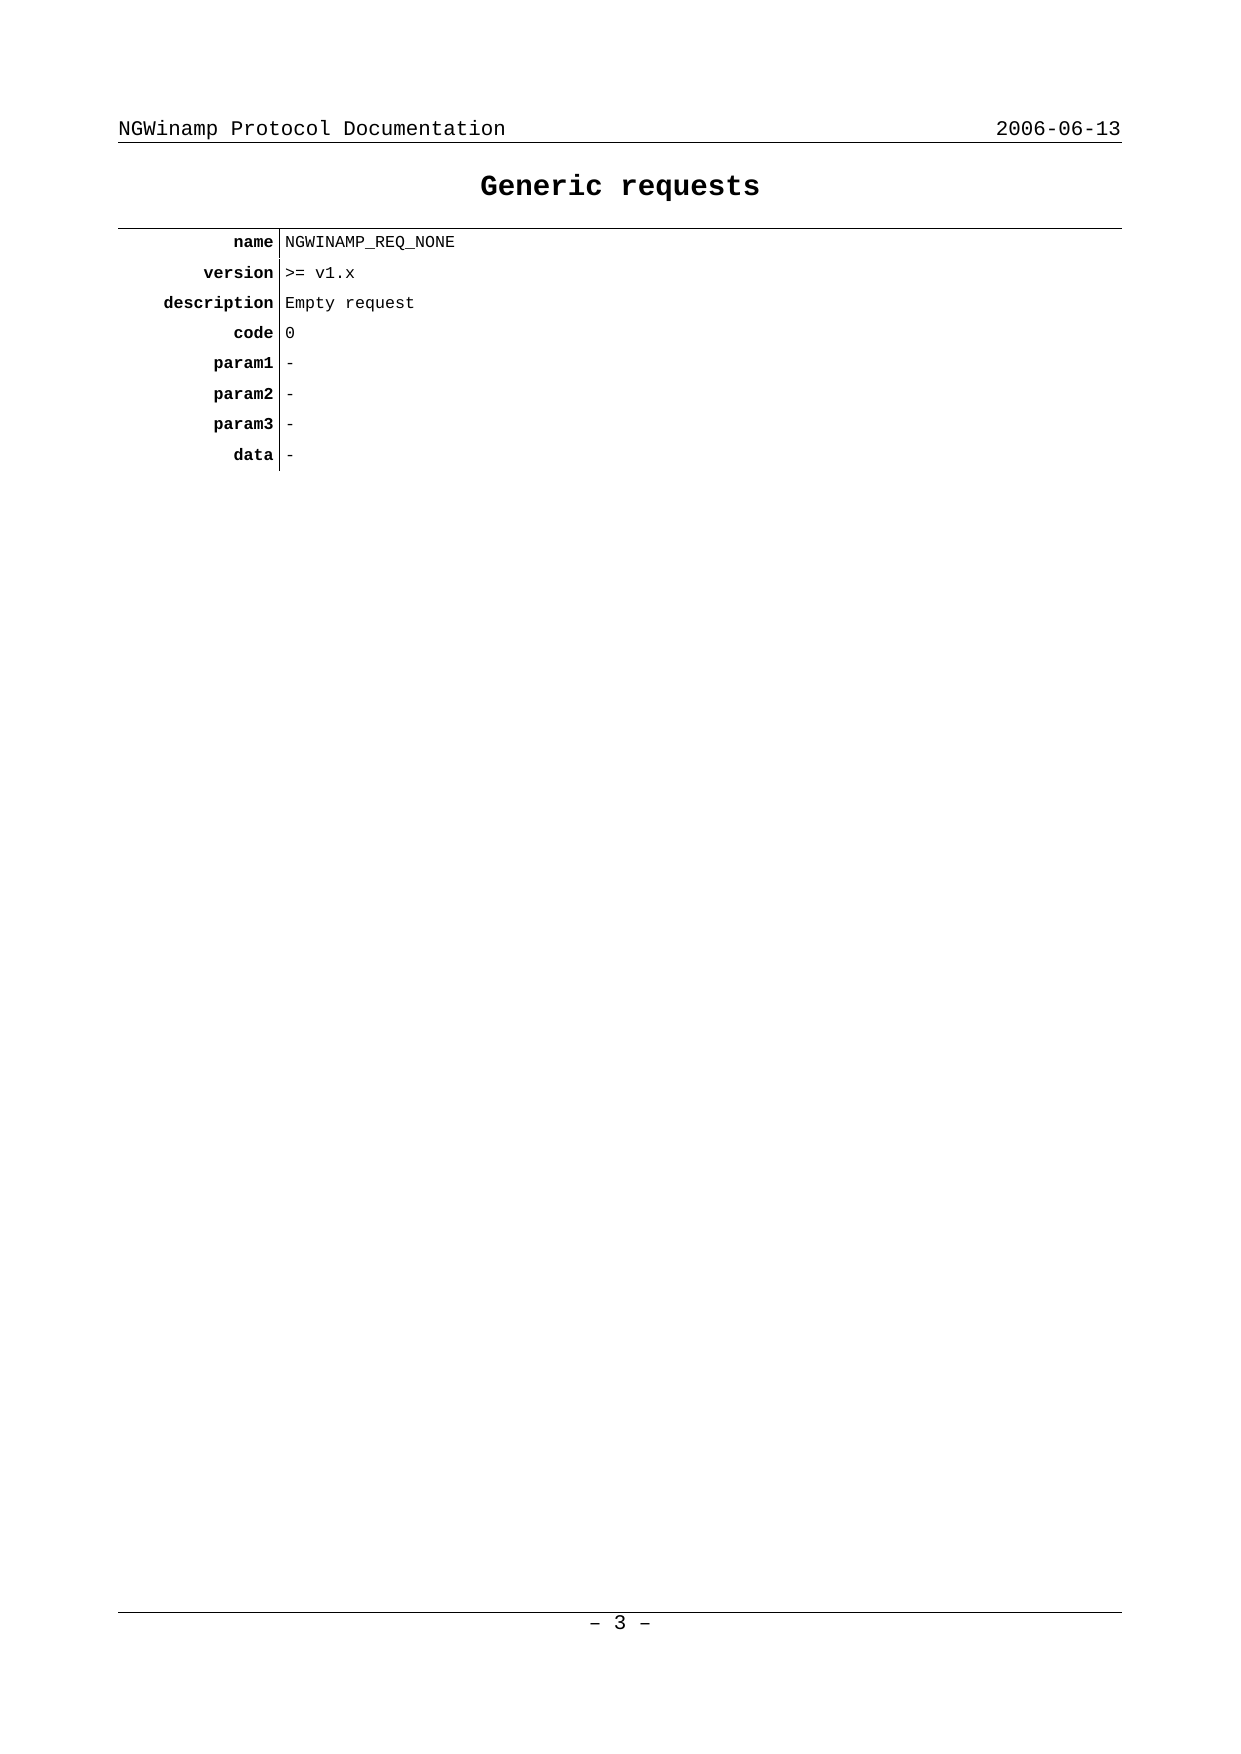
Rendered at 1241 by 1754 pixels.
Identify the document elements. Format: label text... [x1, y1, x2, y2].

text Generic requests [118, 171, 1122, 204]
table_cell - [280, 410, 1122, 440]
table_cell 0 [280, 319, 1122, 349]
table_header NGWINAMP_REQ_NONE [280, 229, 1122, 258]
table_cell - [280, 380, 1122, 410]
table_cell param2 [118, 380, 279, 410]
table_header name [118, 229, 279, 258]
table_cell version [118, 259, 279, 289]
table_cell - [280, 440, 1122, 471]
table_cell >= v1.x [280, 259, 1122, 289]
table_cell code [118, 319, 279, 349]
table_cell param1 [118, 349, 279, 380]
table_cell param3 [118, 410, 279, 440]
table_cell - [280, 349, 1122, 380]
table_cell data [118, 440, 279, 471]
table_cell description [118, 289, 279, 319]
table_cell Empty request [280, 289, 1122, 319]
